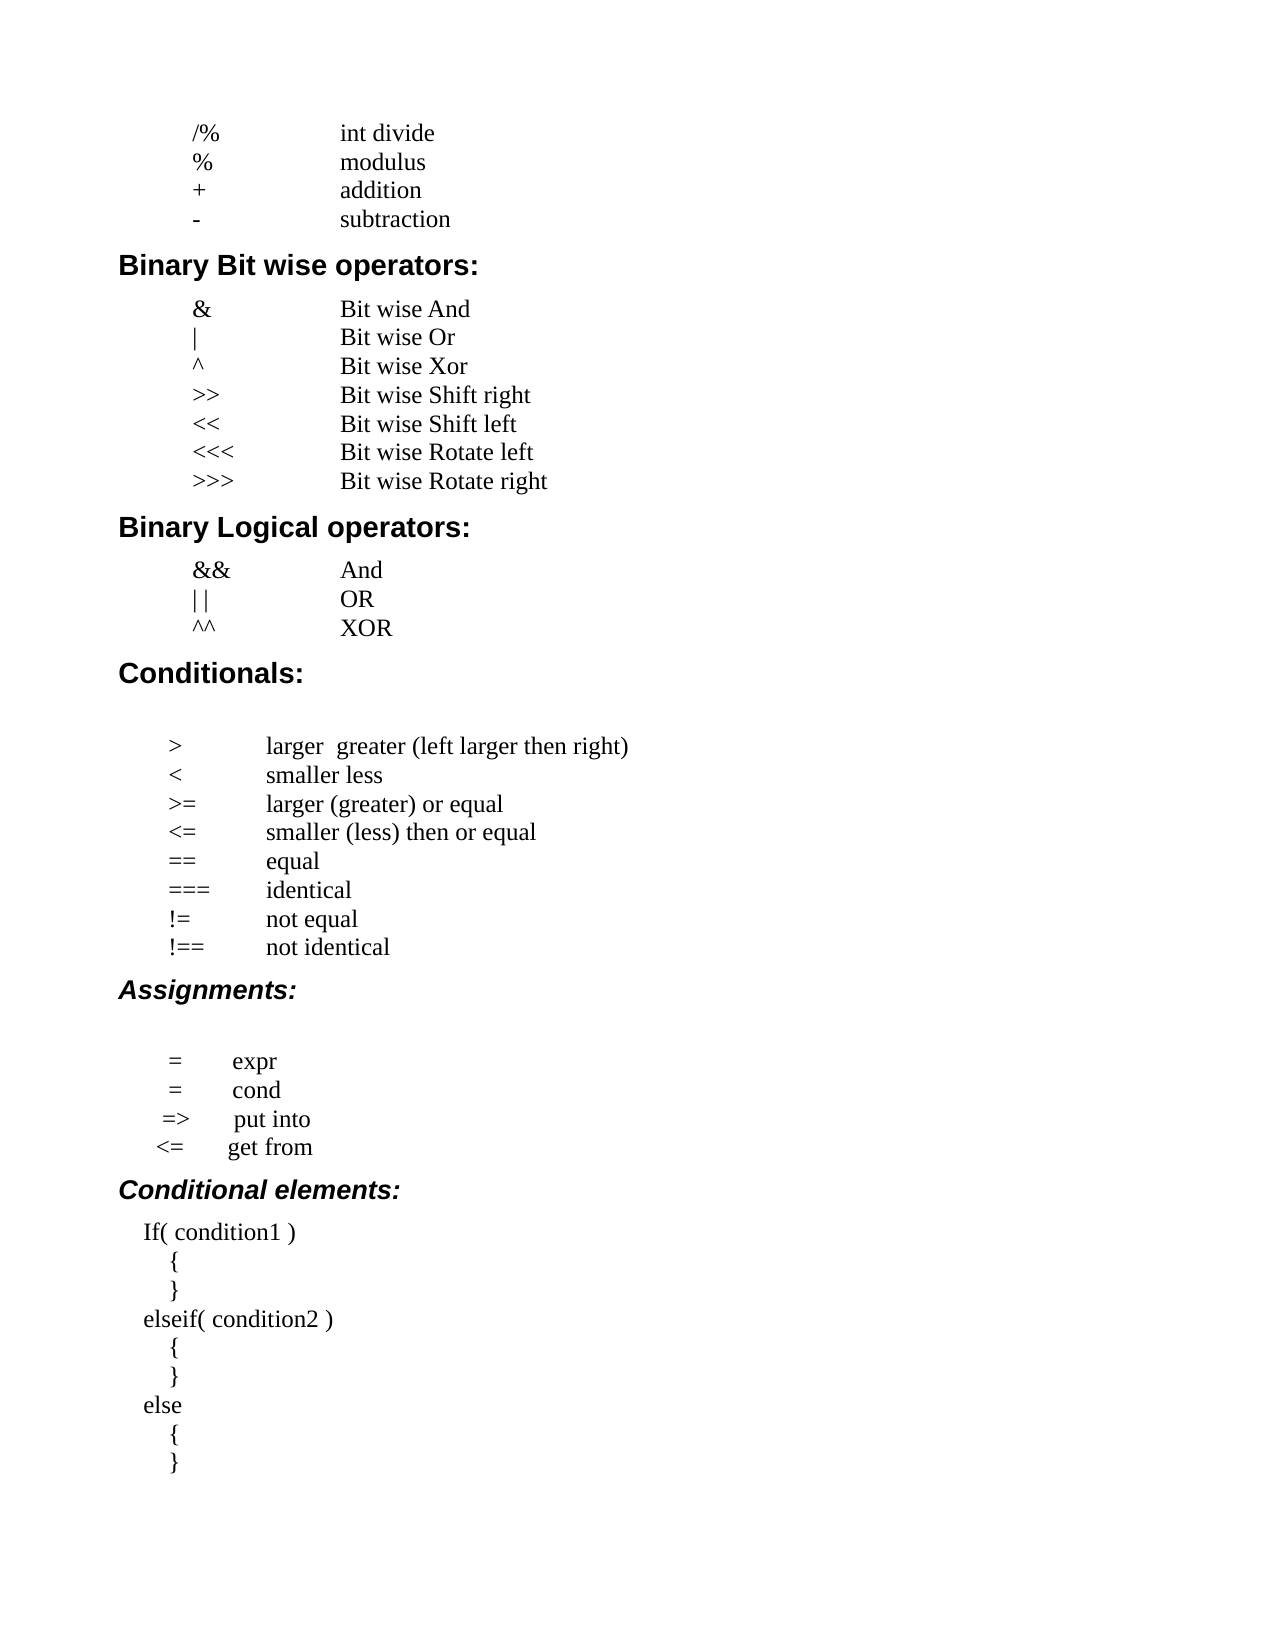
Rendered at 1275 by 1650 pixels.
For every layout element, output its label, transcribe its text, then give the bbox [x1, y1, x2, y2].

text If( condition1 ) [118, 1217, 1157, 1246]
text !== not identical [118, 932, 1157, 961]
text << Bit wise Shift left [118, 409, 1157, 437]
text | | OR [118, 584, 1157, 613]
subtitle Assignments: [118, 974, 1157, 1005]
text <= get from [118, 1132, 1157, 1161]
text | Bit wise Or [118, 322, 1157, 351]
text else [118, 1390, 1157, 1419]
text % modulus [118, 147, 1157, 176]
text { [118, 1419, 1157, 1447]
text < smaller less [118, 760, 1157, 789]
text { [118, 1332, 1157, 1361]
text - subtraction [118, 204, 1157, 233]
text + addition [118, 176, 1157, 204]
text & Bit wise And [118, 294, 1157, 322]
text <<< Bit wise Rotate left [118, 437, 1157, 466]
text = expr [118, 1046, 1157, 1075]
text == equal [118, 846, 1157, 875]
text elseif( condition2 ) [118, 1304, 1157, 1332]
subtitle Conditional elements: [118, 1174, 1157, 1205]
text <= smaller (less) then or equal [118, 817, 1157, 846]
text } [118, 1447, 1157, 1476]
text === identical [118, 875, 1157, 904]
text => put into [118, 1104, 1157, 1132]
text { [118, 1246, 1157, 1275]
text != not equal [118, 904, 1157, 932]
text >= larger (greater) or equal [118, 789, 1157, 817]
text >> Bit wise Shift right [118, 380, 1157, 409]
text >>> Bit wise Rotate right [118, 466, 1157, 495]
subtitle Binary Bit wise operators: [118, 248, 1157, 281]
subtitle Conditionals: [118, 656, 1157, 690]
text > larger greater (left larger then right) [118, 731, 1157, 760]
text } [118, 1275, 1157, 1304]
text /% int divide [118, 118, 1157, 147]
text = cond [118, 1075, 1157, 1104]
text ^ Bit wise Xor [118, 351, 1157, 380]
subtitle Binary Logical operators: [118, 509, 1157, 543]
text } [118, 1361, 1157, 1390]
text ^^ XOR [118, 613, 1157, 642]
text && And [118, 556, 1157, 584]
